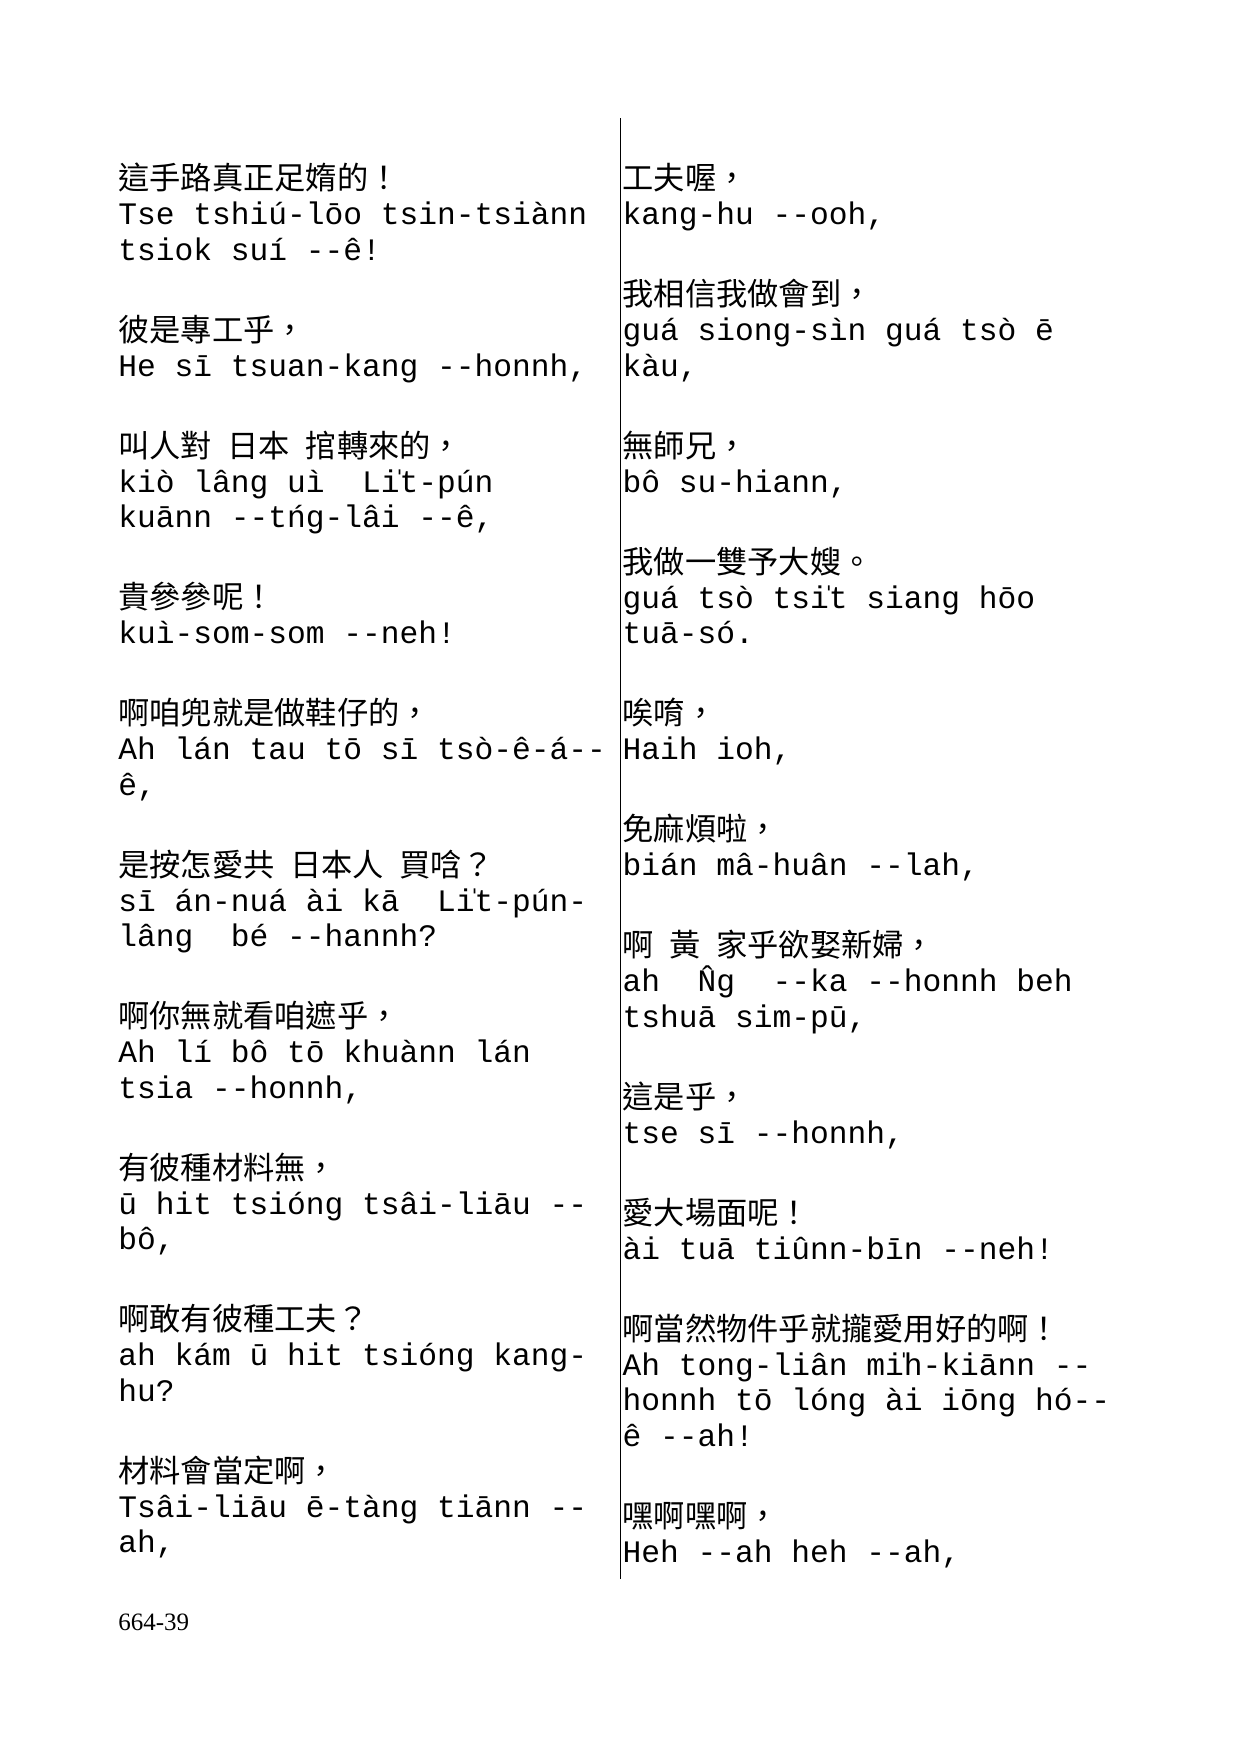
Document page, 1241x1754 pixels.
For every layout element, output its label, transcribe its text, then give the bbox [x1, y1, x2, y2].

text 啊咱兜就是做鞋仔的， [118, 688, 618, 734]
text 有彼種材料無， [118, 1143, 618, 1188]
text 我相信我做會到， [622, 269, 1122, 315]
text sī án-nuá ài kā Li̍t-pún-lâng bé --hannh? [118, 885, 618, 956]
text 免麻煩啦， [622, 804, 1122, 850]
text 啊當然物件乎就攏愛用好的啊！ [622, 1304, 1122, 1349]
text Heh --ah heh --ah, [622, 1536, 1122, 1572]
text 我做一雙予大嫂。 [622, 537, 1122, 582]
text kiò lâng uì Li̍t-pún kuānn --tńg-lâi --ê, [118, 466, 618, 537]
text 啊你無就看咱遮乎， [118, 991, 618, 1037]
text Ah lí bô tō khuànn lán tsia --honnh, [118, 1037, 618, 1107]
text Ah tong-liân mi̍h-kiānn --honnh tō lóng ài iōng hó--ê --ah! [622, 1349, 1122, 1456]
text ū hit tsióng tsâi-liāu --bô, [118, 1188, 618, 1259]
text 無師兄， [622, 421, 1122, 466]
text tse sī --honnh, [622, 1117, 1122, 1153]
text 唉唷， [622, 688, 1122, 734]
text 工夫喔， [622, 153, 1122, 199]
text 這手路真正足媠的！ [118, 153, 618, 199]
text 叫人對 日本 捾轉來的， [118, 421, 618, 466]
text ah N̂g --ka --honnh beh tshuā sim-pū, [622, 966, 1122, 1037]
text guá siong-sìn guá tsò ē kàu, [622, 315, 1122, 386]
text 愛大場面呢！ [622, 1188, 1122, 1233]
text bián mâ-huân --lah, [622, 850, 1122, 885]
text Tsâi-liāu ē-tàng tiānn --ah, [118, 1491, 618, 1562]
text 啊 黃 家乎欲娶新婦， [622, 921, 1122, 966]
text kang-hu --ooh, [622, 199, 1122, 234]
text Ah lán tau tō sī tsò-ê-á--ê, [118, 734, 618, 804]
text 彼是專工乎， [118, 305, 618, 350]
text ài tuā tiûnn-bīn --neh! [622, 1233, 1122, 1269]
text 嘿啊嘿啊， [622, 1491, 1122, 1536]
text ah kám ū hit tsióng kang-hu? [118, 1339, 618, 1410]
text kuì-som-som --neh! [118, 618, 618, 653]
text guá tsò tsi̍t siang hōo tuā-só. [622, 582, 1122, 653]
text 材料會當定啊， [118, 1446, 618, 1491]
text 這是乎， [622, 1072, 1122, 1117]
text 貴參參呢！ [118, 572, 618, 618]
text bô su-hiann, [622, 466, 1122, 502]
text Tse tshiú-lōo tsin-tsiànn tsiok suí --ê! [118, 199, 618, 269]
text 啊敢有彼種工夫？ [118, 1294, 618, 1339]
text Haih ioh, [622, 734, 1122, 769]
text He sī tsuan-kang --honnh, [118, 350, 618, 386]
text 是按怎愛共 日本人 買唅？ [118, 840, 618, 885]
